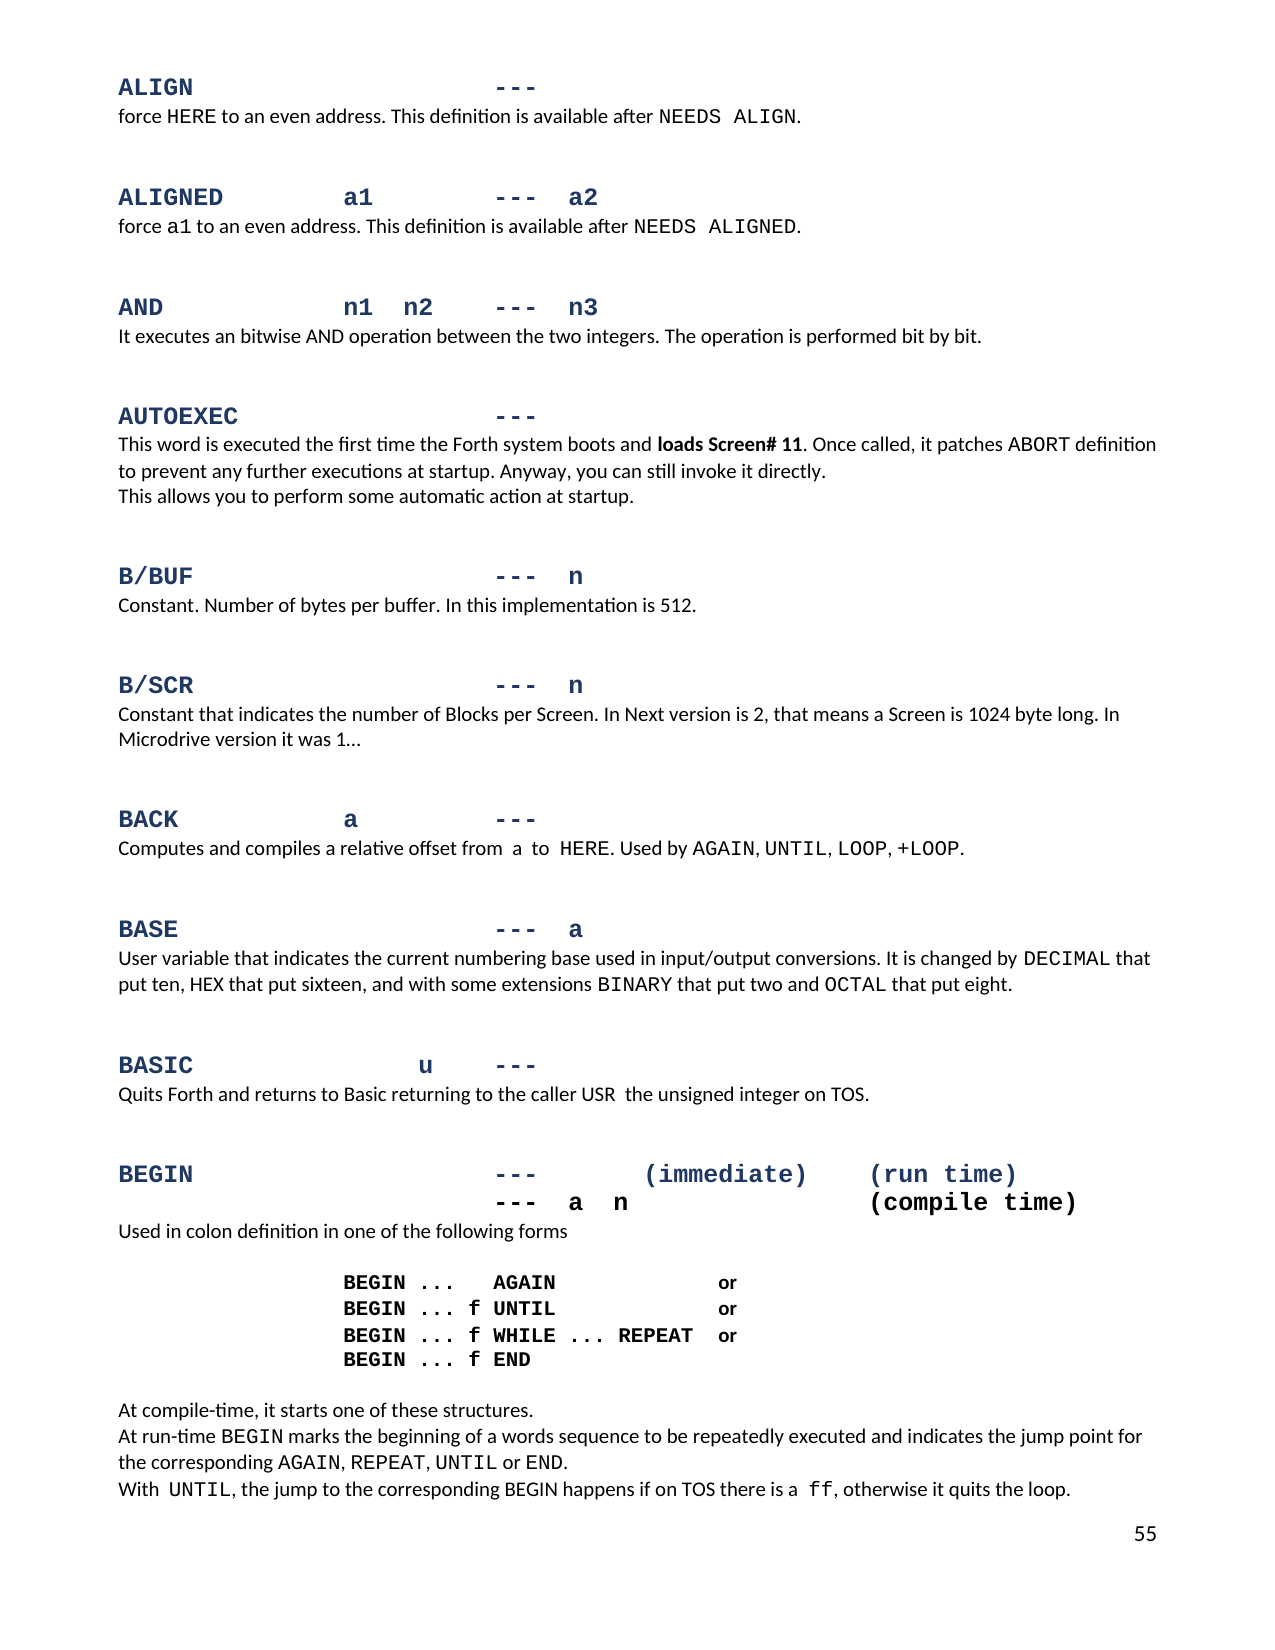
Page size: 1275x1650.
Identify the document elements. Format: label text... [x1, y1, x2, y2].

text BEGIN ... f WHILE ... REPEAT or [118, 1322, 1157, 1348]
text Computes and compiles a relative offset from a to HERE. Used by AGAIN, UNTIL, LOOP, +LOOP. [118, 835, 1157, 862]
text This allows you to perform some automatic action at startup. [118, 483, 1157, 509]
text --- a n (compile time) [418, 1190, 1157, 1218]
text With UNTIL, the jump to the corresponding BEGIN happens if on TOS there is a ff, otherwise it quits the loop. [118, 1476, 1157, 1502]
text Used in colon definition in one of the following forms [118, 1218, 1157, 1244]
subtitle AUTOEXEC --- [118, 403, 1157, 432]
text User variable that indicates the current numbering base used in input/output conversions. It is changed by DECIMAL that put ten, HEX that put sixteen, and with some extensions BINARY that put two and OCTAL that put eight. [118, 945, 1157, 998]
text force HERE to an even address. This definition is available after NEEDS ALIGN. [118, 103, 1157, 130]
text BEGIN ... f END [118, 1348, 1157, 1372]
subtitle BACK a --- [118, 807, 1157, 835]
subtitle AND n1 n2 --- n3 [118, 294, 1157, 323]
text Quits Forth and returns to Basic returning to the caller USR the unsigned integer on TOS. [118, 1081, 1157, 1107]
text BEGIN ... f UNTIL or [118, 1296, 1157, 1322]
subtitle BASIC u --- [118, 1053, 1157, 1081]
subtitle BEGIN --- (immediate) (run time) [118, 1162, 1157, 1190]
subtitle B/BUF --- n [118, 564, 1157, 592]
text At compile-time, it starts one of these structures. [118, 1398, 1157, 1423]
text force a1 to an even address. This definition is available after NEEDS ALIGNED. [118, 213, 1157, 239]
text Constant. Number of bytes per buffer. In this implementation is 512. [118, 592, 1157, 618]
text At run-time BEGIN marks the beginning of a words sequence to be repeatedly executed and indicates the jump point for the corresponding AGAIN, REPEAT, UNTIL or END. [118, 1423, 1157, 1476]
text BEGIN ... AGAIN or [118, 1269, 1157, 1296]
text It executes an bitwise AND operation between the two integers. The operation is performed bit by bit. [118, 323, 1157, 348]
text This word is executed the first time the Forth system boots and loads Screen# 11. Once called, it patches ABORT definition to prevent any further executions at startup. Anyway, you can still invoke it directly. [118, 432, 1157, 483]
subtitle ALIGNED a1 --- a2 [118, 185, 1157, 213]
subtitle B/SCR --- n [118, 673, 1157, 701]
subtitle BASE --- a [118, 917, 1157, 945]
text Constant that indicates the number of Blocks per Screen. In Next version is 2, that means a Screen is 1024 byte long. In Microdrive version it was 1… [118, 701, 1157, 752]
subtitle ALIGN --- [118, 75, 1157, 103]
